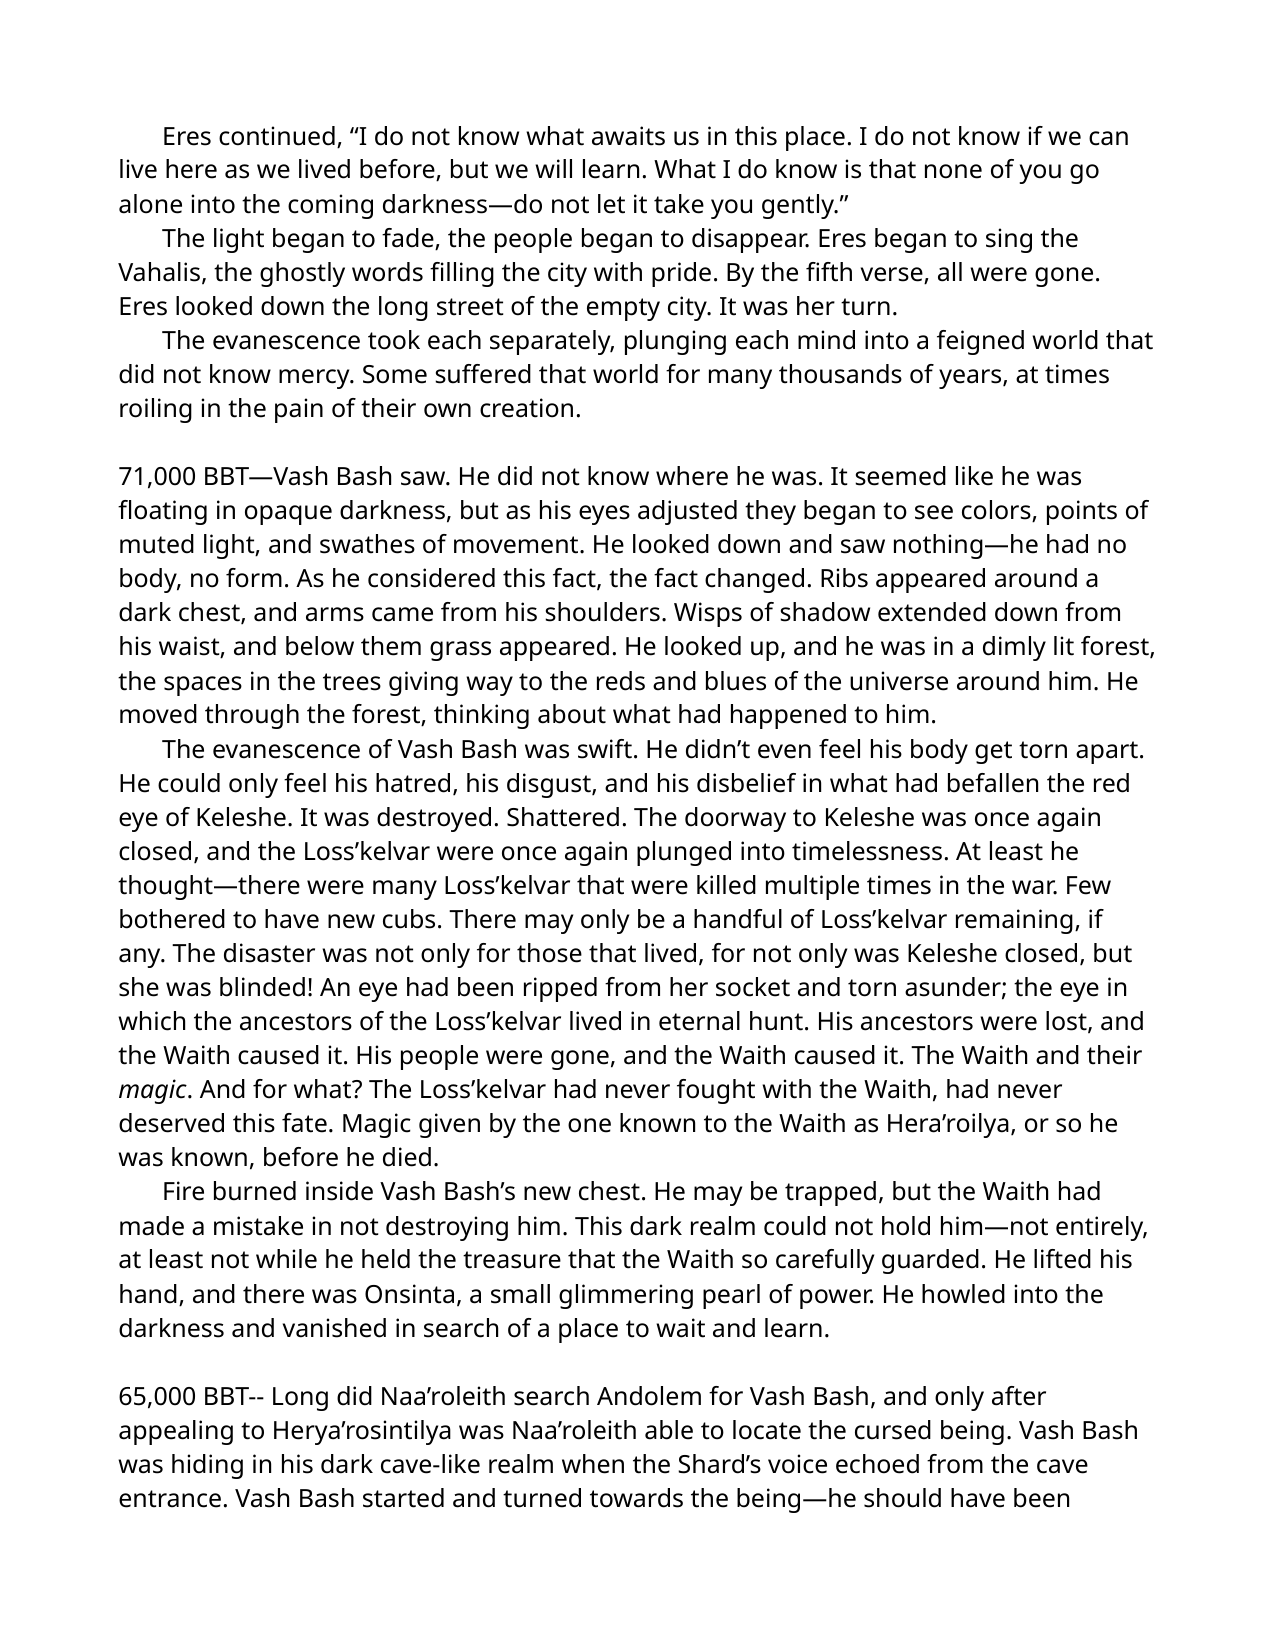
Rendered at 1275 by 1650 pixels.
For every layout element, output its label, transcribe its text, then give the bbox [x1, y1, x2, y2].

text The light began to fade, the people began to disappear. Eres began to sing the Vahalis, the ghostly words filling the city with pride. By the fifth verse, all were gone. Eres looked down the long street of the empty city. It was her turn. [118, 220, 1157, 322]
text The evanescence of Vash Bash was swift. He didn’t even feel his body get torn apart. He could only feel his hatred, his disgust, and his disbelief in what had befallen the red eye of Keleshe. It was destroyed. Shattered. The doorway to Keleshe was once again closed, and the Loss’kelvar were once again plunged into timelessness. At least he thought—there were many Loss’kelvar that were killed multiple times in the war. Few bothered to have new cubs. There may only be a handful of Loss’kelvar remaining, if any. The disaster was not only for those that lived, for not only was Keleshe closed, but she was blinded! An eye had been ripped from her socket and torn asunder; the eye in which the ancestors of the Loss’kelvar lived in eternal hunt. His ancestors were lost, and the Waith caused it. His people were gone, and the Waith caused it. The Waith and their magic. And for what? The Loss’kelvar had never fought with the Waith, had never deserved this fate. Magic given by the one known to the Waith as Hera’roilya, or so he was known, before he died. [118, 731, 1157, 1174]
text Eres continued, “I do not know what awaits us in this place. I do not know if we can live here as we lived before, but we will learn. What I do know is that none of you go alone into the coming darkness—do not let it take you gently.” [118, 118, 1157, 220]
text 71,000 BBT—Vash Bash saw. He did not know where he was. It seemed like he was floating in opaque darkness, but as his eyes adjusted they began to see colors, points of muted light, and swathes of movement. He looked down and saw nothing—he had no body, no form. As he considered this fact, the fact changed. Ribs appeared around a dark chest, and arms came from his shoulders. Wisps of shadow extended down from his waist, and below them grass appeared. He looked up, and he was in a dimly lit forest, the spaces in the trees giving way to the reds and blues of the universe around him. He moved through the forest, thinking about what had happened to him. [118, 459, 1157, 731]
text 65,000 BBT-- Long did Naa’roleith search Andolem for Vash Bash, and only after appealing to Herya’rosintilya was Naa’roleith able to locate the cursed being. Vash Bash was hiding in his dark cave-like realm when the Shard’s voice echoed from the cave entrance. Vash Bash started and turned towards the being—he should have been [118, 1378, 1157, 1515]
text The evanescence took each separately, plunging each mind into a feigned world that did not know mercy. Some suffered that world for many thousands of years, at times roiling in the pain of their own creation. [118, 322, 1157, 425]
text Fire burned inside Vash Bash’s new chest. He may be trapped, but the Waith had made a mistake in not destroying him. This dark realm could not hold him—not entirely, at least not while he held the treasure that the Waith so carefully guarded. He lifted his hand, and there was Onsinta, a small glimmering pearl of power. He howled into the darkness and vanished in search of a place to wait and learn. [118, 1174, 1157, 1344]
